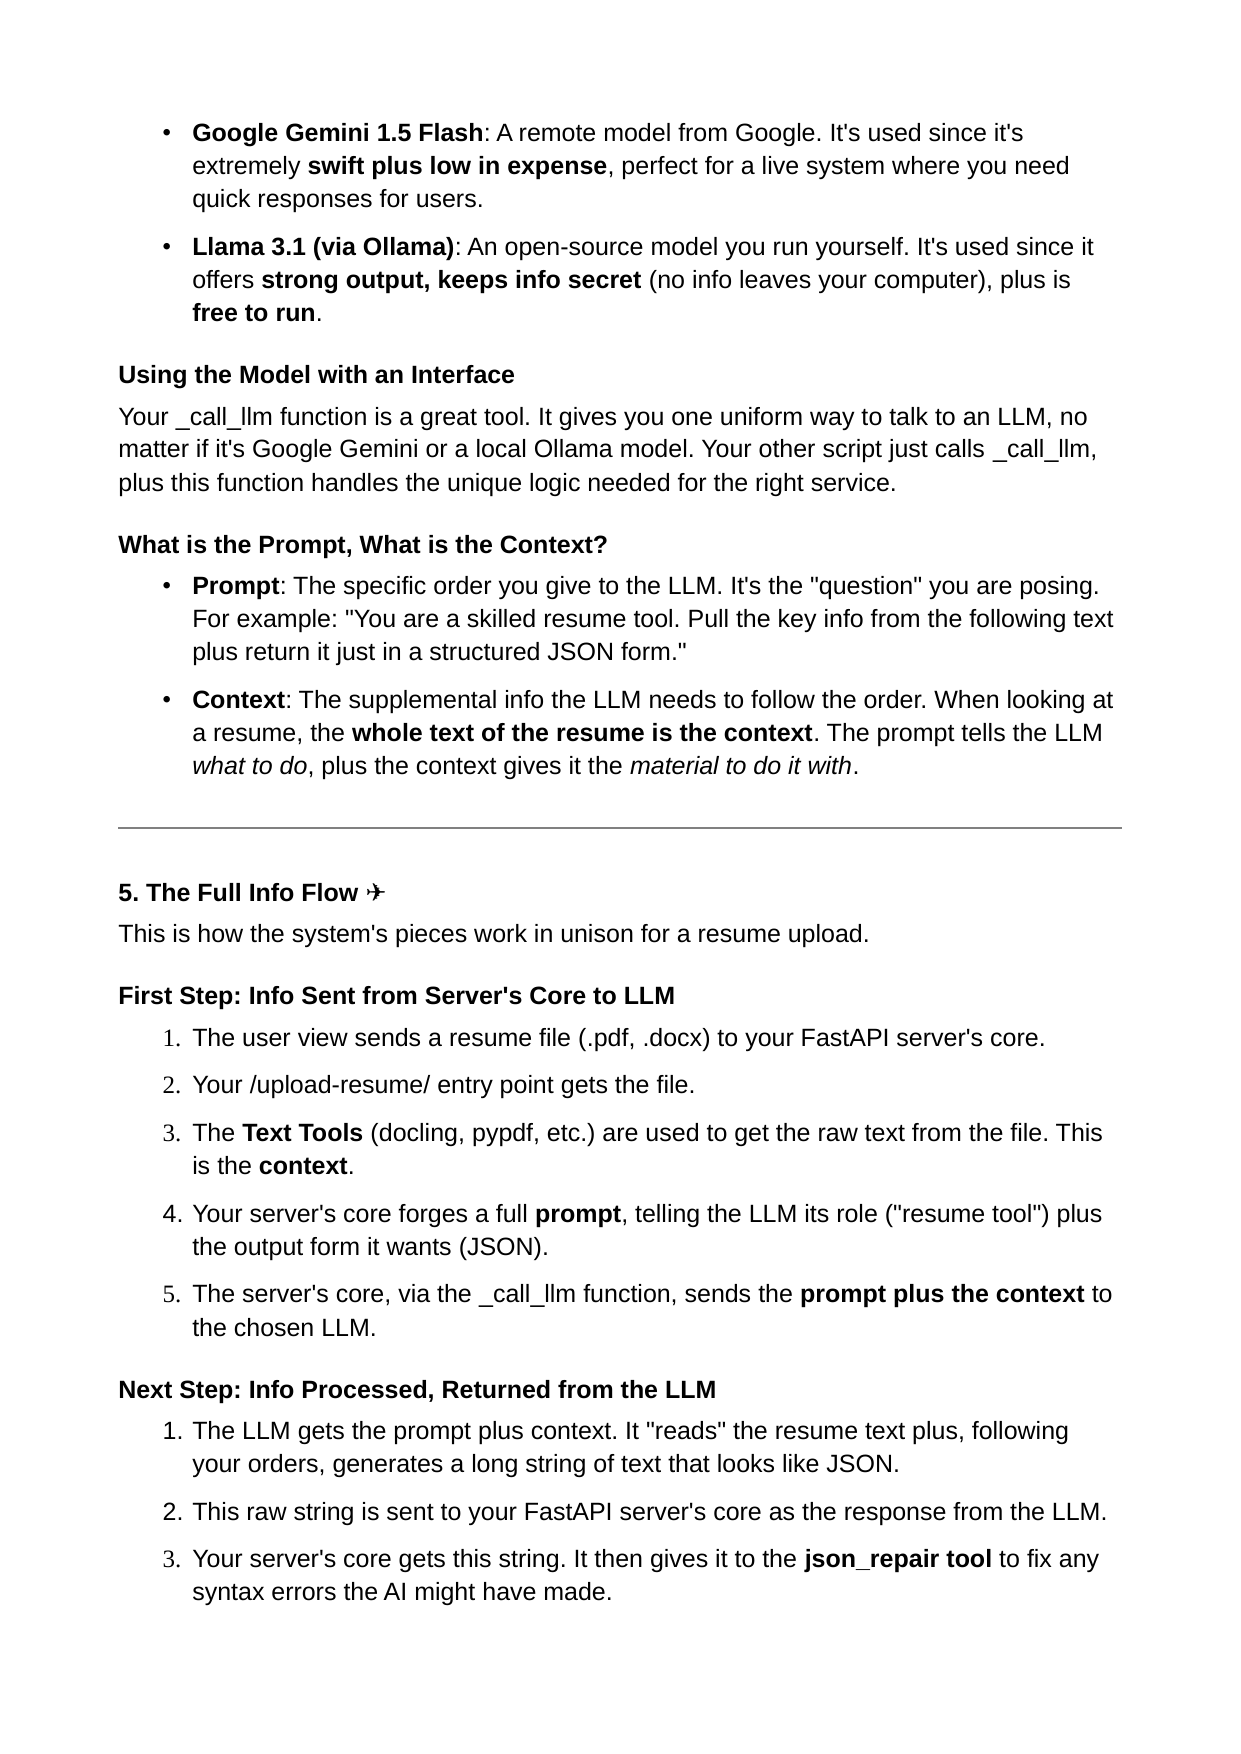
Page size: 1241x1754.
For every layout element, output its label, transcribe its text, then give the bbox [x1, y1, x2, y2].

list Your server's core gets this string. It then gives it to the json_repair tool to fix any syntax errors the AI might have made. [162, 1544, 1122, 1606]
subtitle Using the Model with an Interface [118, 360, 1122, 389]
list Your server's core forges a full prompt, telling the LLM its role ("resume tool") plus the output form it wants (JSON). [162, 1199, 1122, 1261]
subtitle What is the Prompt, What is the Context? [118, 530, 1122, 558]
list This raw string is sent to your FastAPI server's core as the response from the LLM. [162, 1497, 1122, 1525]
list Google Gemini 1.5 Flash: A remote model from Google. It's used since it's extremely swift plus low in expense, perfect for a live system where you need quick responses for users. [162, 118, 1122, 213]
list Prompt: The specific order you give to the LLM. It's the "question" you are posing. For example: "You are a skilled resume tool. Pull the key info from the following text plus return it just in a structured JSON form." [162, 571, 1122, 666]
list The server's core, via the _call_llm function, sends the prompt plus the context to the chosen LLM. [162, 1279, 1122, 1341]
list Your /upload-resume/ entry point gets the file. [162, 1070, 1122, 1099]
list The Text Tools (docling, pypdf, etc.) are used to get the raw text from the file. This is the context. [162, 1118, 1122, 1180]
subtitle First Step: Info Sent from Server's Core to LLM [118, 981, 1122, 1010]
list The user view sends a resume file (.pdf, .docx) to your FastAPI server's core. [162, 1023, 1122, 1051]
list The LLM gets the prompt plus context. It "reads" the resume text plus, following your orders, generates a long string of text that looks like JSON. [162, 1416, 1122, 1478]
list Llama 3.1 (via Ollama): An open-source model you run yourself. It's used since it offers strong output, keeps info secret (no info leaves your computer), plus is free to run. [162, 232, 1122, 327]
subtitle 5. The Full Info Flow ✈️ [118, 878, 1122, 907]
subtitle Next Step: Info Processed, Returned from the LLM [118, 1375, 1122, 1403]
list Context: The supplemental info the LLM needs to follow the order. When looking at a resume, the whole text of the resume is the context. The prompt tells the LLM what to do, plus the context gives it the material to do it with. [162, 685, 1122, 779]
text Your _call_llm function is a great tool. It gives you one uniform way to talk to an LLM, no matter if it's Google Gemini or a local Ollama model. Your other script just calls _call_llm, plus this function handles the unique logic needed for the right service. [118, 401, 1122, 496]
text This is how the system's pieces work in unison for a resume upload. [118, 919, 1122, 948]
